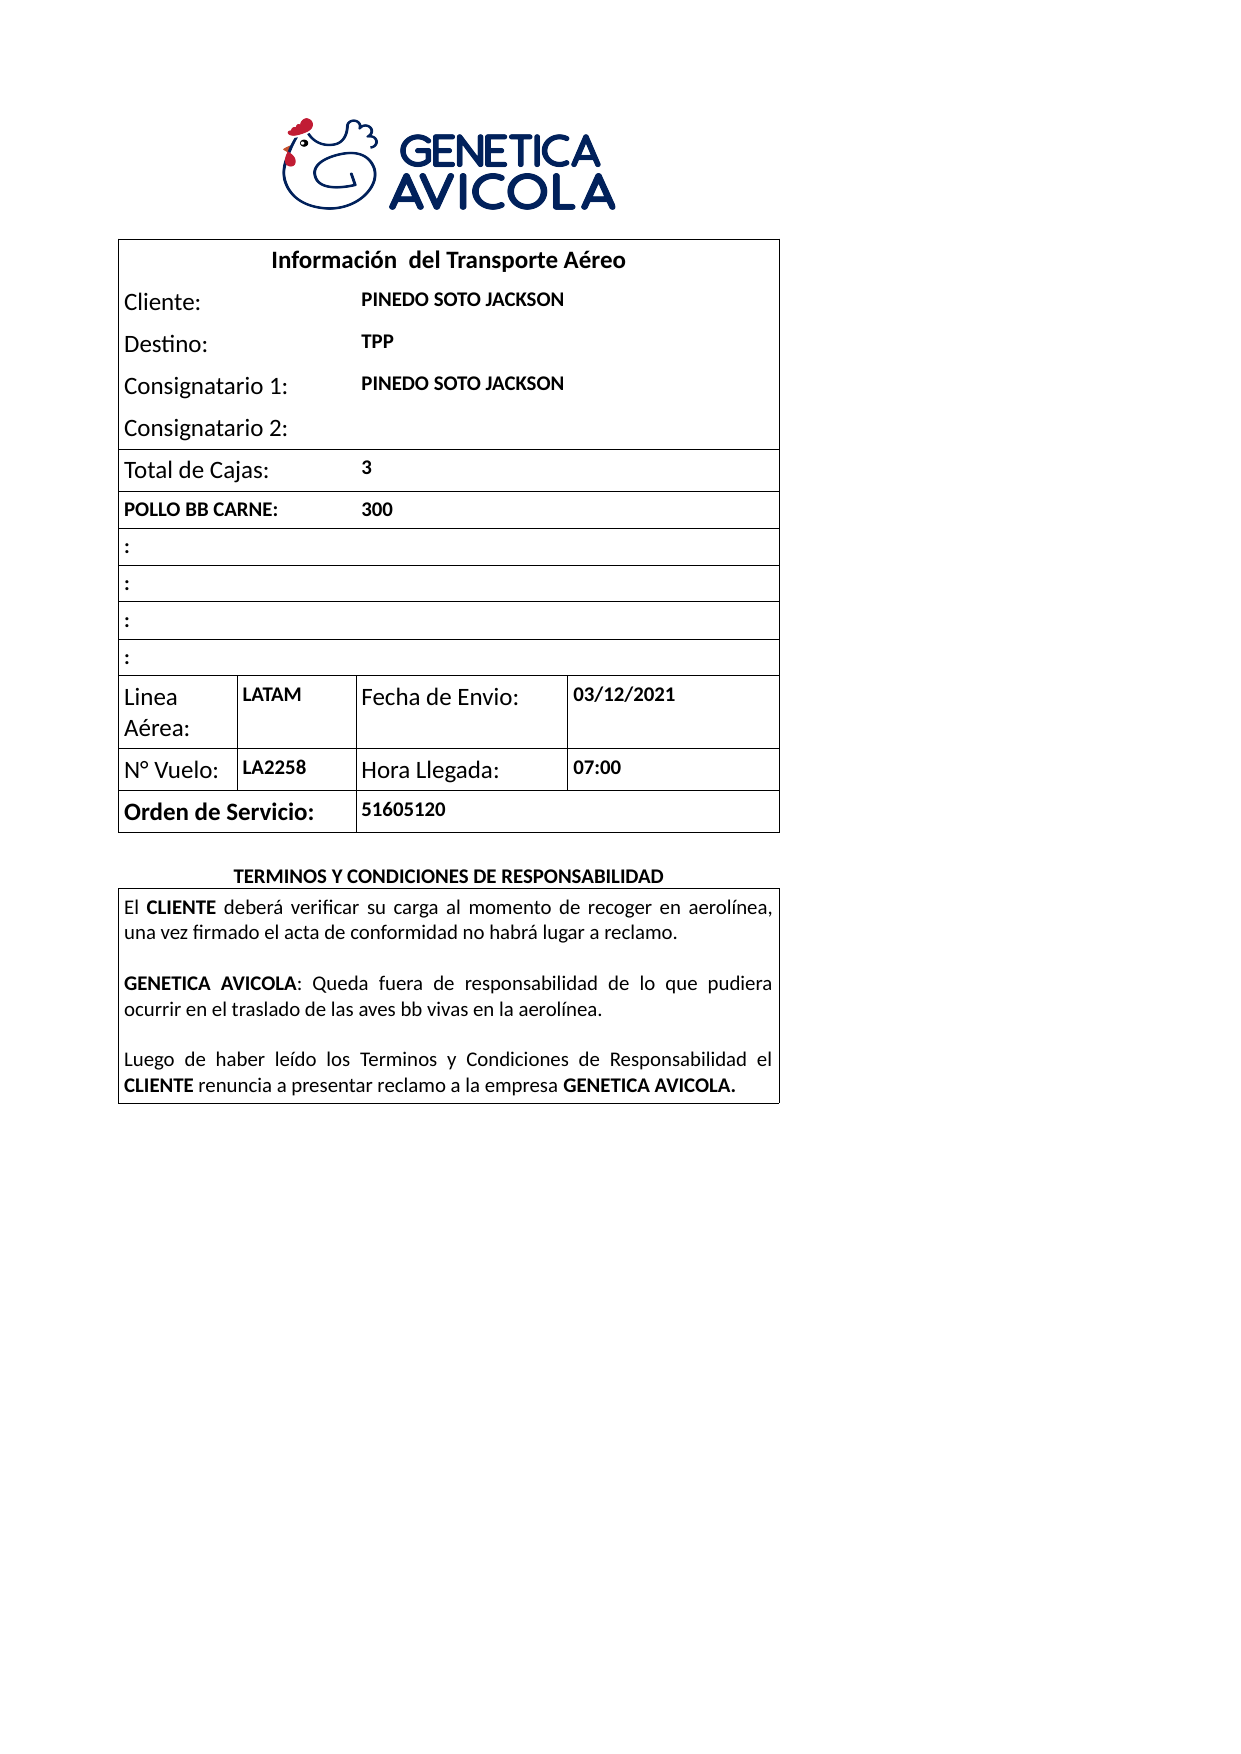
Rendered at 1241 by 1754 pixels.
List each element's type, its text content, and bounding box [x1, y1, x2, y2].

picture [282, 118, 616, 210]
table_cell Linea Aérea: [119, 676, 237, 748]
table_cell TPP [356, 323, 779, 364]
table_cell POLLO BB CARNE: [119, 492, 356, 527]
table_cell PINEDO SOTO JACKSON [356, 281, 779, 322]
table_cell : [119, 640, 356, 675]
table_cell TERMINOS Y CONDICIONES DE RESPONSABILIDAD [118, 833, 779, 888]
table_cell LATAM [238, 676, 356, 748]
table_cell Cliente: [119, 281, 356, 322]
table_cell Hora Llegada: [357, 749, 567, 790]
table_cell 300 [356, 492, 779, 527]
table_cell Destino: [119, 323, 356, 364]
table_cell : [119, 566, 356, 601]
table_cell N° Vuelo: [119, 749, 237, 790]
table_cell [356, 566, 779, 601]
table_cell [356, 529, 779, 564]
table_cell : [119, 529, 356, 564]
table_cell [356, 640, 779, 675]
table_cell [356, 602, 779, 638]
table_cell 51605120 [357, 791, 779, 832]
table_cell [356, 406, 779, 448]
table_cell Consignatario 2: [119, 406, 356, 448]
table_header Información del Transporte Aéreo [119, 240, 779, 281]
table_cell 03/12/2021 [568, 676, 779, 748]
table_cell 07:00 [568, 749, 779, 790]
table_cell Total de Cajas: [119, 450, 356, 491]
table_cell Consignatario 1: [119, 365, 356, 406]
table_cell El CLIENTE deberá verificar su carga al momento de recoger en aerolínea, una vez firmado el acta de conformidad no habrá lugar a reclamo. GENETICA AVICOLA: Queda fuera de responsabilidad de lo que pudiera ocurrir en el traslado de las aves bb vivas en la aerolínea. Luego de haber leído los Terminos y Condiciones de Responsabilidad el CLIENTE renuncia a presentar reclamo a la empresa GENETICA AVICOLA. [119, 889, 779, 1103]
table_cell Fecha de Envio: [357, 676, 567, 748]
table_cell LA2258 [238, 749, 356, 790]
table_cell PINEDO SOTO JACKSON [356, 365, 779, 406]
table_cell : [119, 602, 356, 638]
table_cell 3 [356, 450, 779, 491]
table_cell Orden de Servicio: [119, 791, 356, 832]
